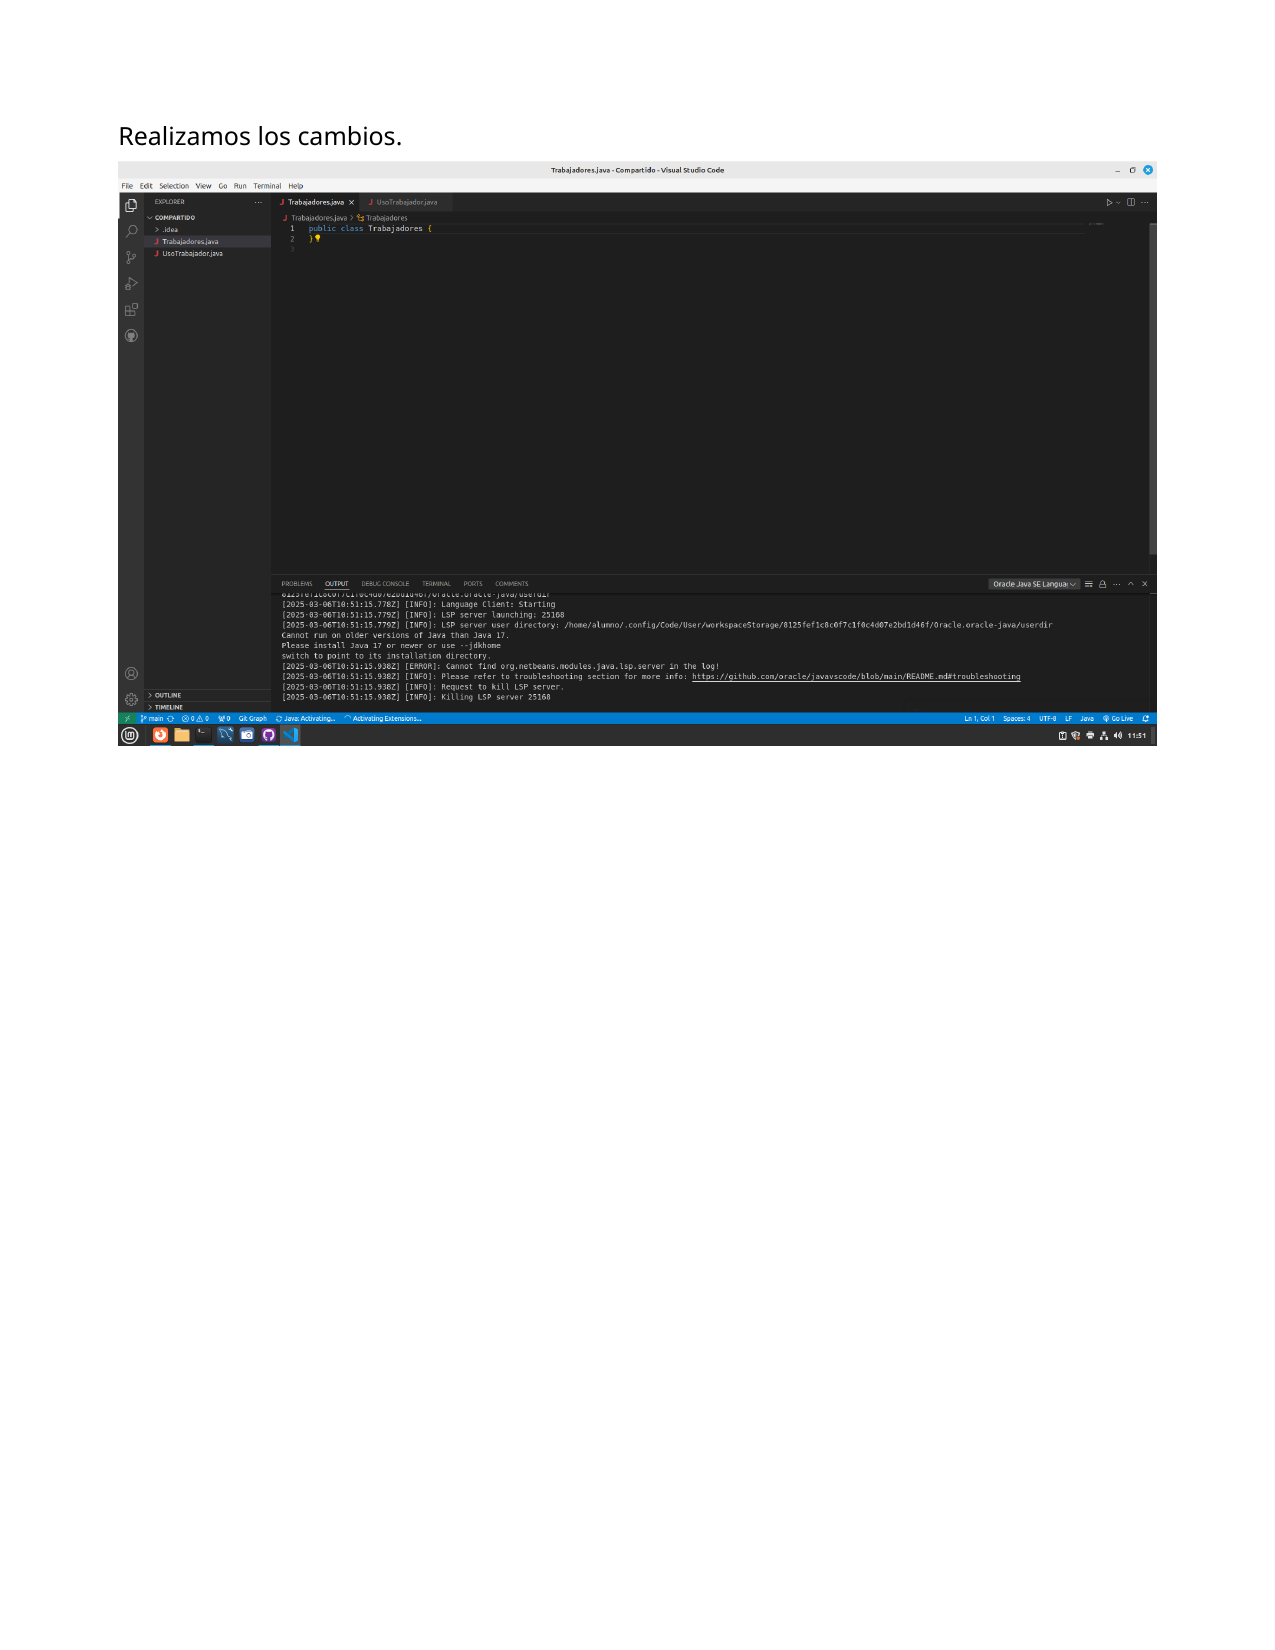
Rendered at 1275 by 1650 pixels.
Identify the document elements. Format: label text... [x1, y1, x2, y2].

text Realizamos los cambios. [118, 118, 1157, 152]
picture [118, 161, 1157, 746]
